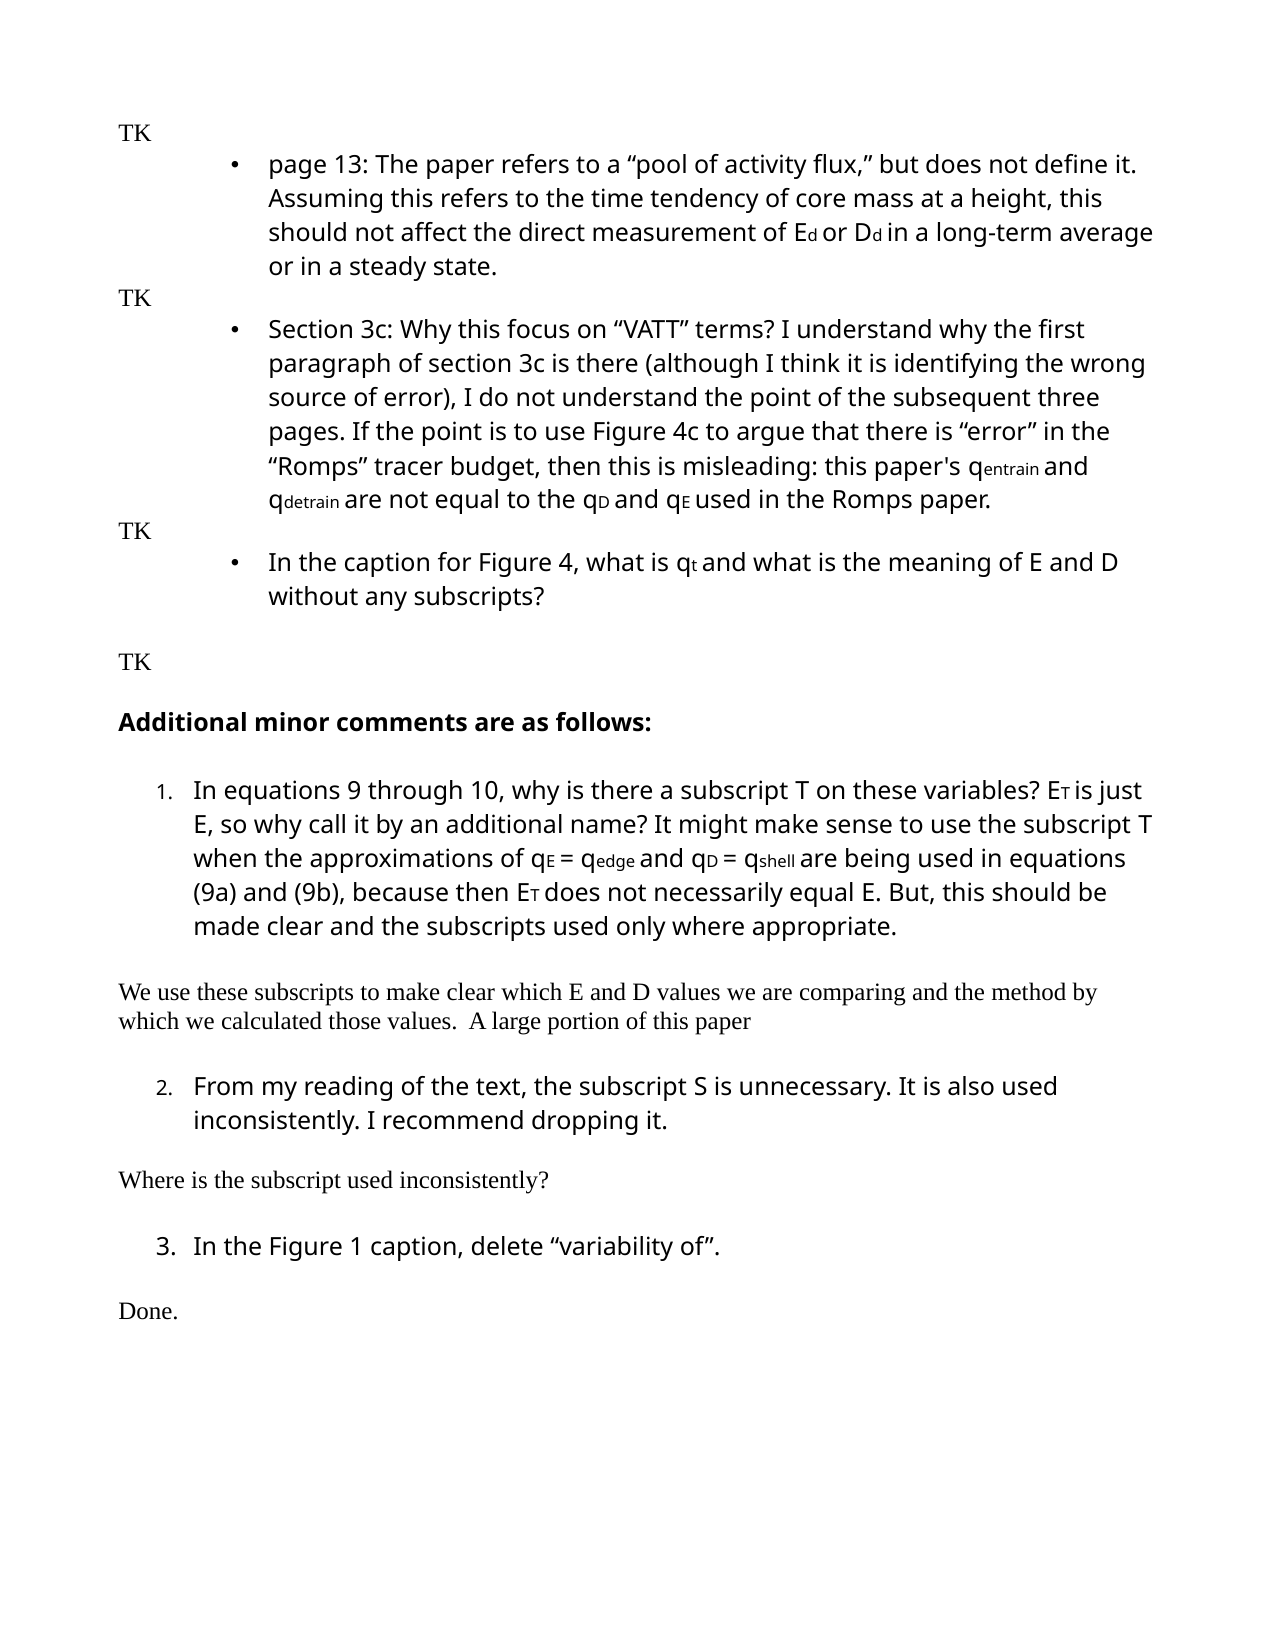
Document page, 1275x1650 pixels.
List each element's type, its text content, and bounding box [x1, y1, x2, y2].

text TK [118, 516, 1157, 545]
text TK [118, 118, 1157, 147]
list page 13: The paper refers to a “pool of activity flux,” but does not define it. Assuming this refers to the time tendency of core mass at a height, this should not affect the direct measurement of Ed or Dd in a long-term average or in a steady state. [231, 147, 1157, 283]
text TK [118, 283, 1157, 312]
text Additional minor comments are as follows: [118, 705, 1157, 739]
list In equations 9 through 10, why is there a subscript T on these variables? ET is just E, so why call it by an additional name? It might make sense to use the subscript T when the approximations of qE = qedge and qD = qshell are being used in equations (9a) and (9b), because then ET does not necessarily equal E. But, this should be made clear and the subscripts used only where appropriate. [156, 773, 1157, 943]
text TK [118, 647, 1157, 676]
text We use these subscripts to make clear which E and D values we are comparing and the method by which we calculated those values. A large portion of this paper [118, 977, 1157, 1035]
list Section 3c: Why this focus on “VATT” terms? I understand why the first paragraph of section 3c is there (although I think it is identifying the wrong source of error), I do not understand the point of the subsequent three pages. If the point is to use Figure 4c to argue that there is “error” in the “Romps” tracer budget, then this is misleading: this paper's qentrain and qdetrain are not equal to the qD and qE used in the Romps paper. [231, 312, 1157, 516]
list From my reading of the text, the subscript S is unnecessary. It is also used inconsistently. I recommend dropping it. [156, 1069, 1157, 1137]
list In the Figure 1 caption, delete “variability of”. [156, 1228, 1157, 1262]
text Done. [118, 1296, 1157, 1325]
text Where is the subscript used inconsistently? [118, 1165, 1157, 1194]
list In the caption for Figure 4, what is qt and what is the meaning of E and D without any subscripts? [231, 545, 1157, 613]
